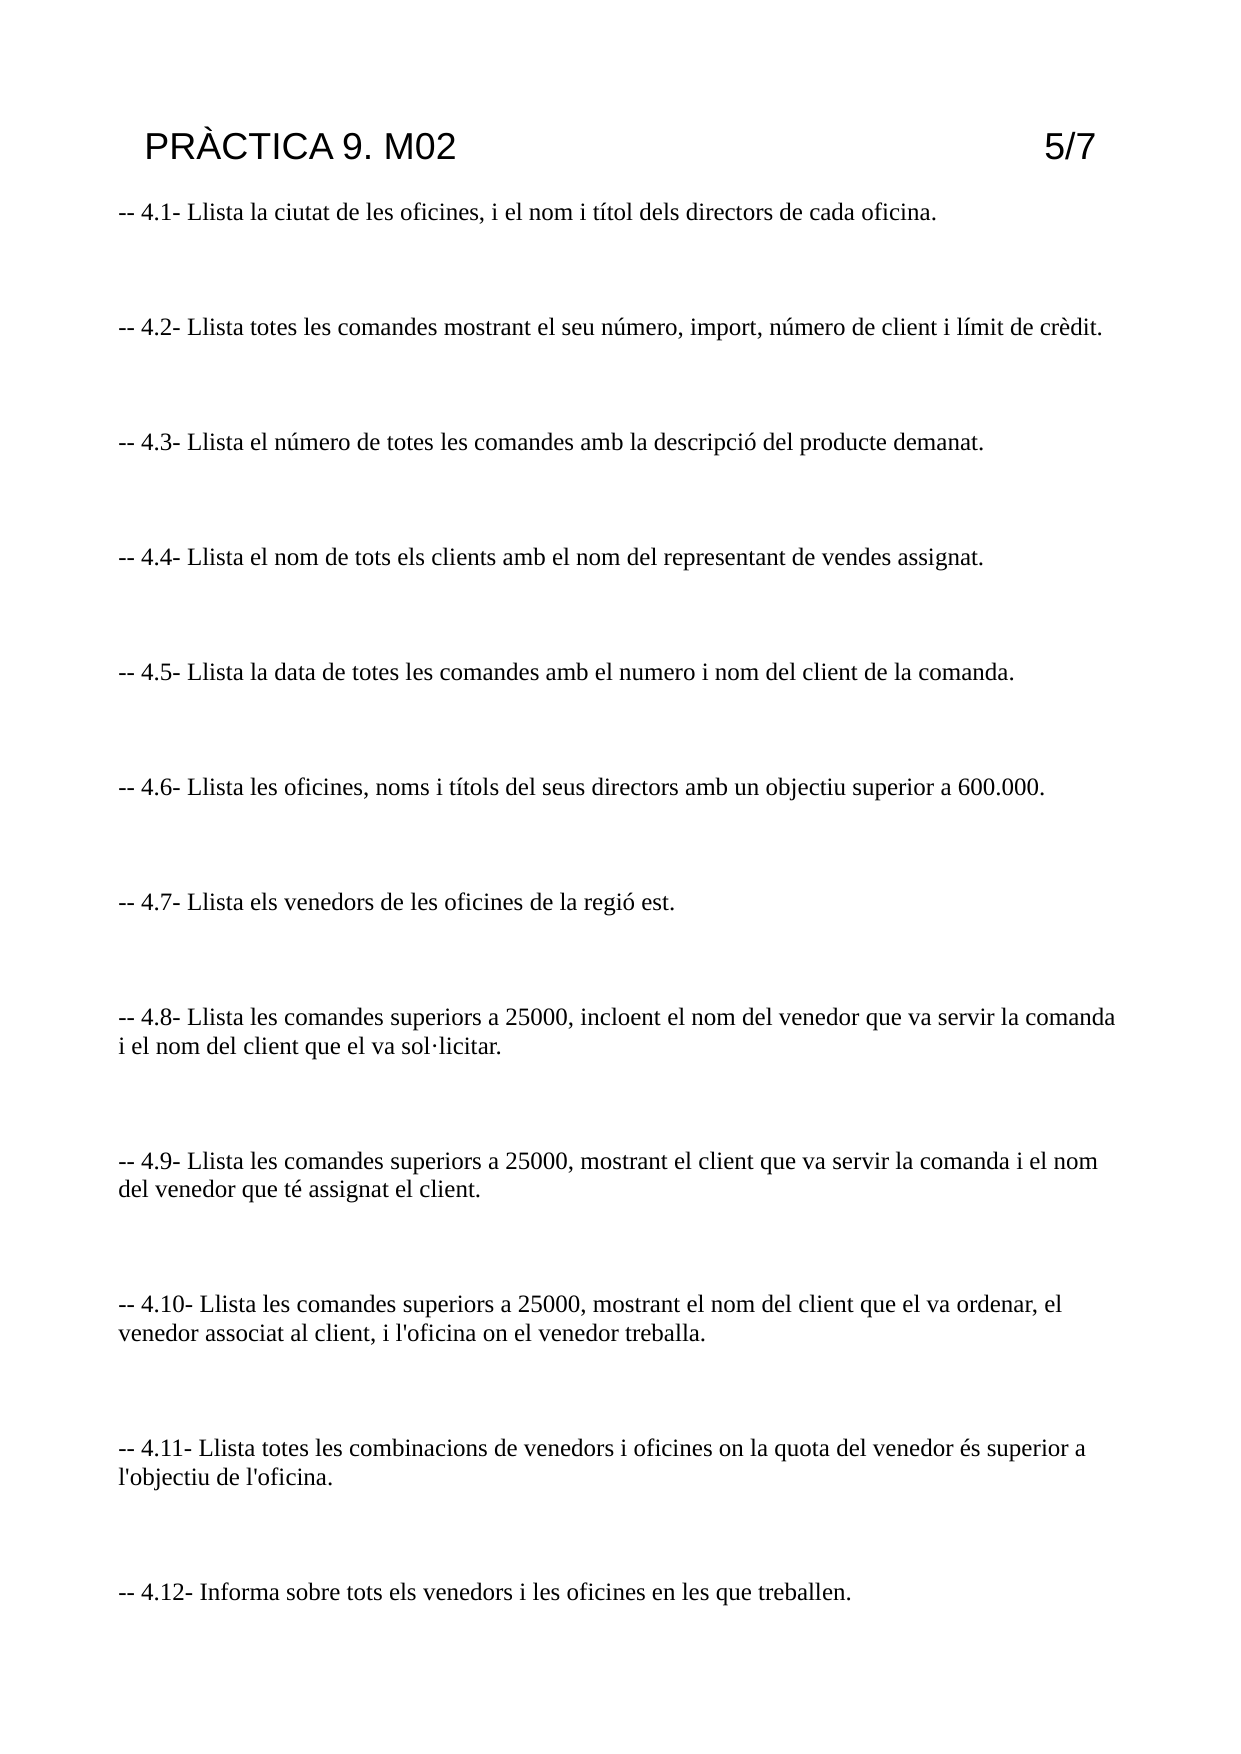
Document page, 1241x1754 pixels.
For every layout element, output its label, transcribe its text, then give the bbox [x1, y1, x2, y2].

text -- 4.10- Llista les comandes superiors a 25000, mostrant el nom del client que el va ordenar, el venedor associat al client, i l'oficina on el venedor treballa. [118, 1289, 1122, 1347]
text -- 4.4- Llista el nom de tots els clients amb el nom del representant de vendes assignat. [118, 542, 1122, 571]
text -- 4.5- Llista la data de totes les comandes amb el numero i nom del client de la comanda. [118, 657, 1122, 686]
text -- 4.11- Llista totes les combinacions de venedors i oficines on la quota del venedor és superior a l'objectiu de l'oficina. [118, 1433, 1122, 1491]
text -- 4.7- Llista els venedors de les oficines de la regió est. [118, 887, 1122, 916]
text -- 4.8- Llista les comandes superiors a 25000, incloent el nom del venedor que va servir la comanda i el nom del client que el va sol·licitar. [118, 1002, 1122, 1059]
text -- 4.9- Llista les comandes superiors a 25000, mostrant el client que va servir la comanda i el nom del venedor que té assignat el client. [118, 1146, 1122, 1203]
text -- 4.12- Informa sobre tots els venedors i les oficines en les que treballen. [118, 1577, 1122, 1606]
text -- 4.1- Llista la ciutat de les oficines, i el nom i títol dels directors de cada oficina. [118, 197, 1122, 226]
text -- 4.6- Llista les oficines, noms i títols del seus directors amb un objectiu superior a 600.000. [118, 772, 1122, 801]
text -- 4.3- Llista el número de totes les comandes amb la descripció del producte demanat. [118, 427, 1122, 456]
text -- 4.2- Llista totes les comandes mostrant el seu número, import, número de client i límit de crèdit. [118, 312, 1122, 341]
